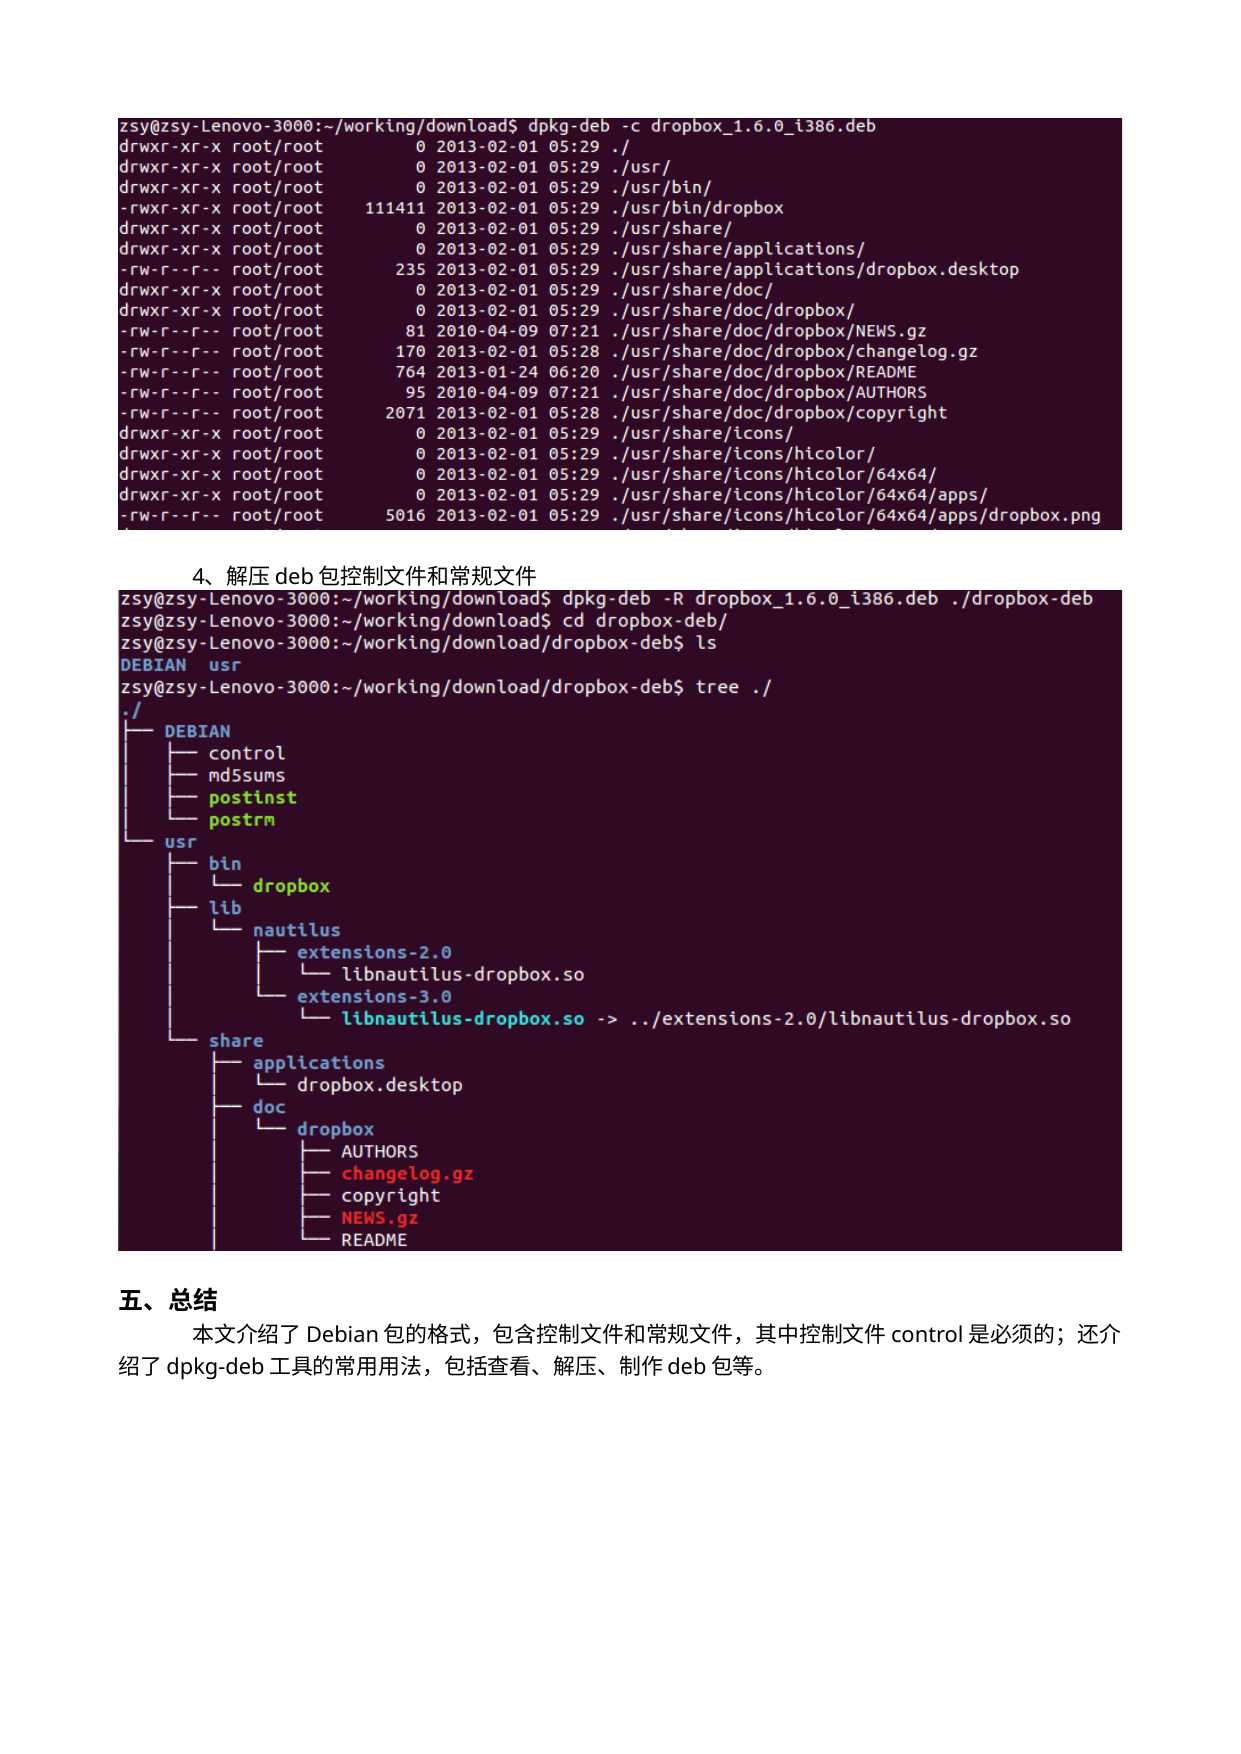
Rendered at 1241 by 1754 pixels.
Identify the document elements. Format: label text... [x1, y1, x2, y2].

text 4、解压deb包控制文件和常规文件 [118, 559, 1122, 590]
picture [118, 118, 1123, 530]
text 五、总结 [118, 1281, 1122, 1317]
picture [118, 590, 1123, 1251]
text 本文介绍了Debian包的格式，包含控制文件和常规文件，其中控制文件control是必须的；还介绍了dpkg-deb工具的常用用法，包括查看、解压、制作deb包等。 [118, 1317, 1122, 1381]
